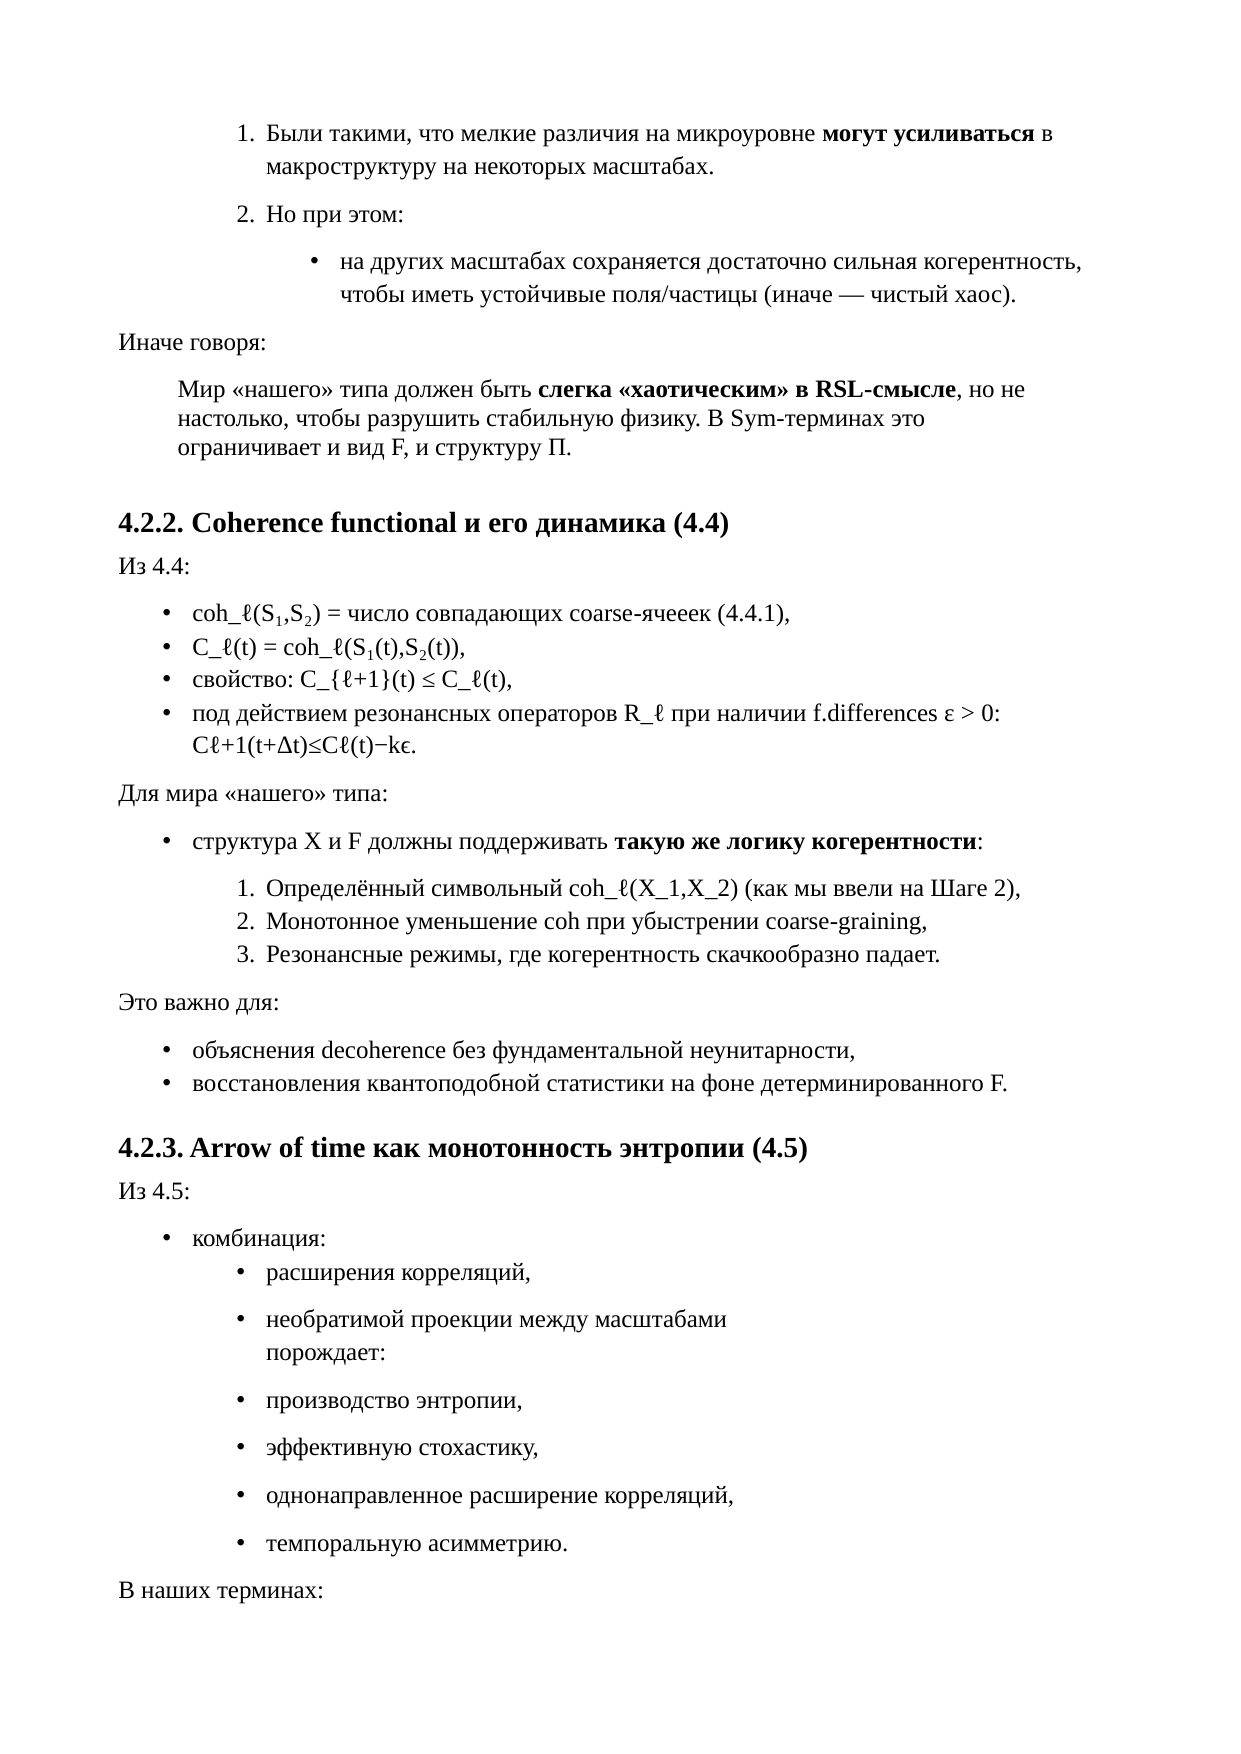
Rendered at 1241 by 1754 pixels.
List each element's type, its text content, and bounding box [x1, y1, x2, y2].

list необратимой проекции между масштабами порождает: [236, 1304, 1122, 1366]
list Монотонное уменьшение coh при убыстрении coarse‑graining, [236, 906, 1122, 935]
subtitle 4.2.3. Arrow of time как монотонность энтропии (4.5) [118, 1130, 1122, 1163]
list объяснения decoherence без фундаментальной неунитарности, [162, 1035, 1122, 1063]
list однонаправленное расширение корреляций, [236, 1480, 1122, 1509]
list эффективную стохастику, [236, 1432, 1122, 1461]
list под действием резонансных операторов R_ℓ при наличии f.differences ε > 0: Cℓ+1(t+Δt)≤Cℓ(t)−kϵ. [162, 698, 1122, 759]
list C_ℓ(t) = coh_ℓ(S₁(t),S₂(t)), [162, 632, 1122, 660]
list coh_ℓ(S₁,S₂) = число совпадающих coarse‑ячееек (4.4.1), [162, 598, 1122, 627]
list Определённый символьный coh_ℓ(X_1,X_2) (как мы ввели на Шаге 2), [236, 873, 1122, 902]
text Мир «нашего» типа должен быть слегка «хаотическим» в RSL‑смысле, но не настолько, чтобы разрушить стабильную физику. В Sym‑терминах это ограничивает и вид F, и структуру Π. [177, 374, 1063, 461]
list Резонансные режимы, где когерентность скачкообразно падает. [236, 939, 1122, 968]
list структура X и F должны поддерживать такую же логику когерентности: [162, 826, 1122, 854]
list на других масштабах сохраняется достаточно сильная когерентность, чтобы иметь устойчивые поля/частицы (иначе — чистый хаос). [310, 246, 1122, 308]
list комбинация: [162, 1223, 1122, 1252]
list восстановления квантоподобной статистики на фоне детерминированного F. [162, 1068, 1122, 1096]
subtitle 4.2.2. Coherence functional и его динамика (4.4) [118, 505, 1122, 538]
text Для мира «нашего» типа: [118, 778, 1122, 807]
text В наших терминах: [118, 1575, 1122, 1604]
list Были такими, что мелкие различия на микроуровне могут усиливаться в макроструктуру на некоторых масштабах. [236, 118, 1122, 180]
list производство энтропии, [236, 1385, 1122, 1413]
list Но при этом: [236, 199, 1122, 227]
list свойство: C_{ℓ+1}(t) ≤ C_ℓ(t), [162, 664, 1122, 693]
text Из 4.4: [118, 551, 1122, 580]
list темпоральную асимметрию. [236, 1528, 1122, 1556]
text Иначе говоря: [118, 327, 1122, 356]
list расширения корреляций, [236, 1257, 1122, 1285]
text Из 4.5: [118, 1176, 1122, 1205]
text Это важно для: [118, 987, 1122, 1016]
